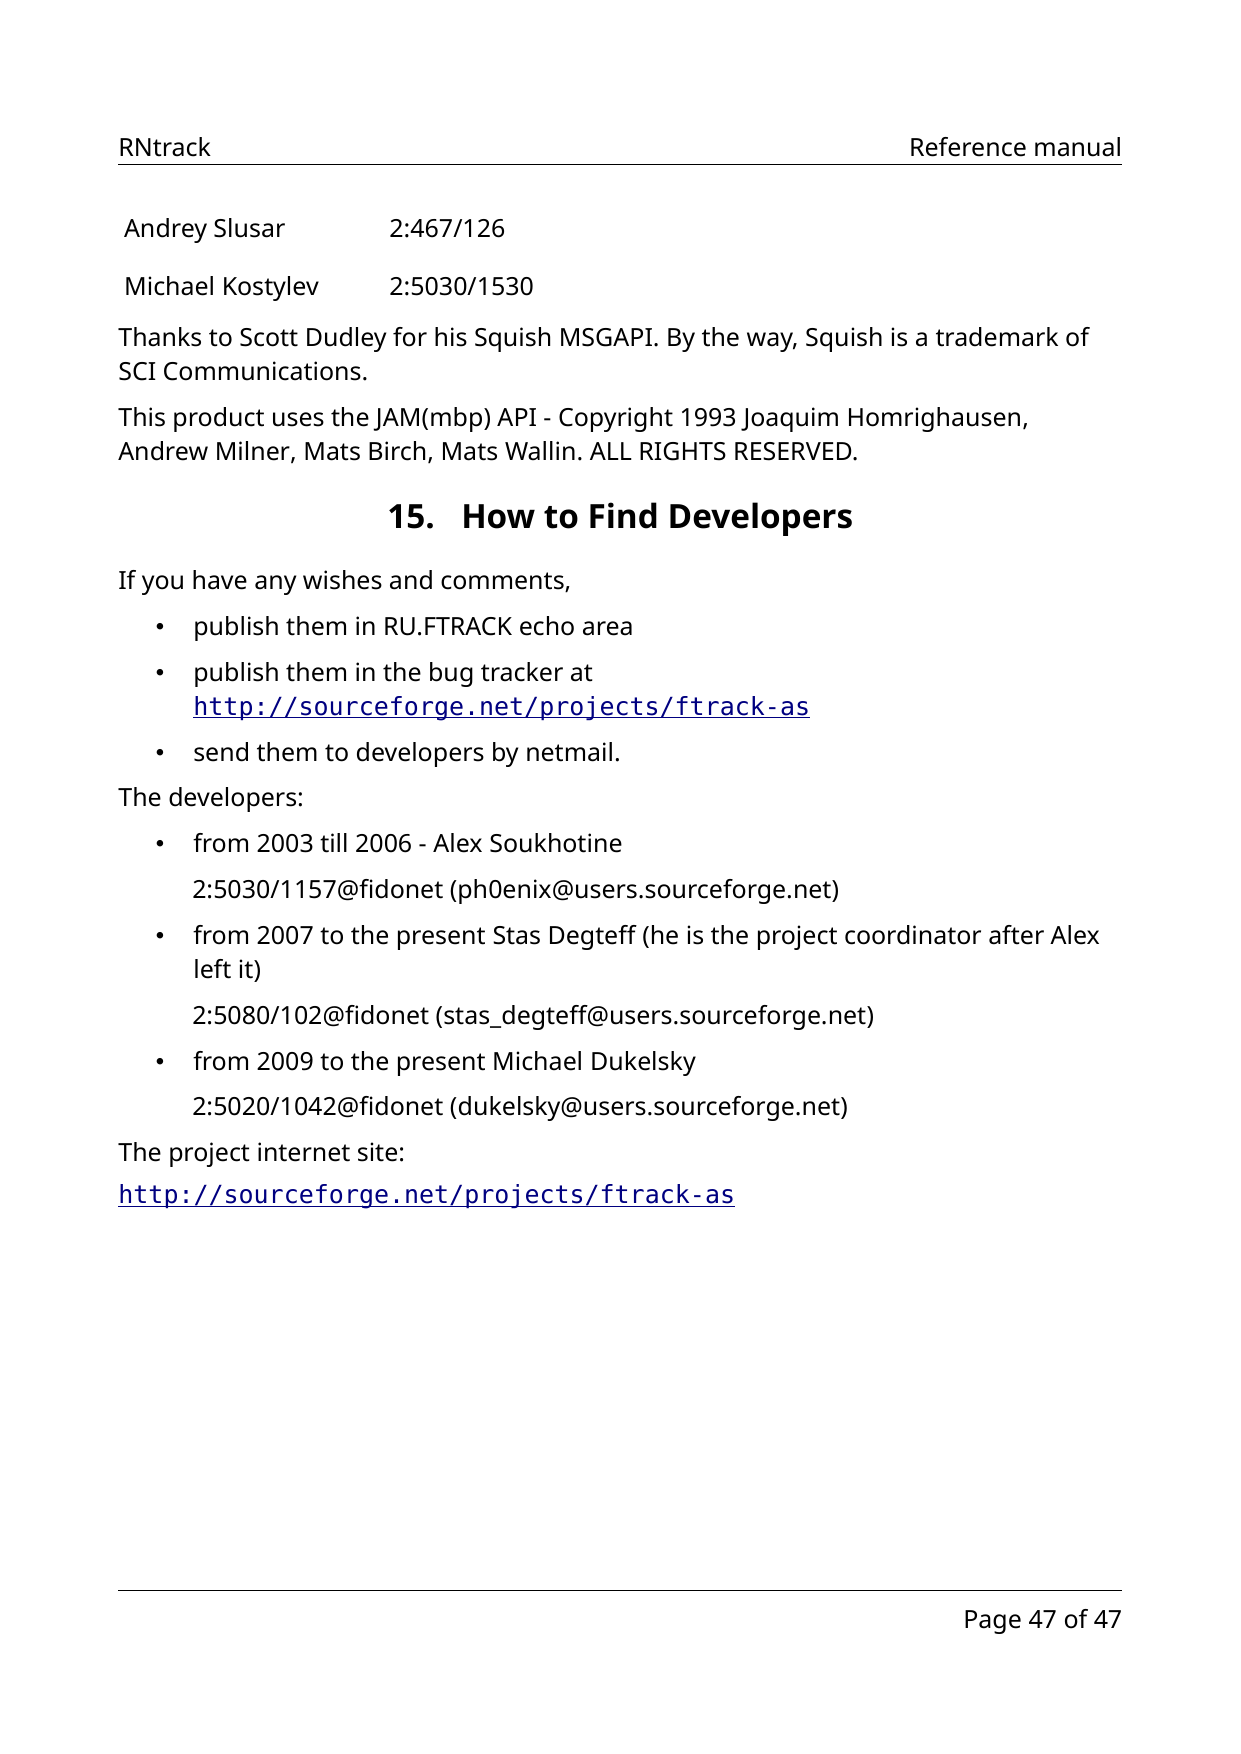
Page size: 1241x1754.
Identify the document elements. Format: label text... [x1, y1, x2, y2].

list from 2007 to the present Stas Degteff (he is the project coordinator after Alex left it) [156, 917, 1122, 986]
list from 2003 till 2006 - Alex Soukhotine [156, 826, 1122, 860]
list publish them in RU.FTRACK echo area [156, 608, 1122, 642]
text 2:5080/102@fidonet (stas_degteff@users.sourceforge.net) [192, 997, 1122, 1031]
subtitle How to Find Developers [118, 493, 1122, 538]
text http://sourceforge.net/projects/ftrack-as [118, 1181, 1122, 1210]
text If you have any wishes and comments, [118, 563, 1122, 597]
table_cell Michael Kostylev [118, 251, 383, 308]
table_cell 2:467/126 [383, 194, 1122, 251]
list send them to developers by netmail. [156, 734, 1122, 768]
text The developers: [118, 780, 1122, 814]
text The project internet site: [118, 1135, 1122, 1169]
text 2:5020/1042@fidonet (dukelsky@users.sourceforge.net) [192, 1089, 1122, 1123]
text This product uses the JAM(mbp) API - Copyright 1993 Joaquim Homrighausen, Andrew Milner, Mats Birch, Mats Wallin. ALL RIGHTS RESERVED. [118, 400, 1122, 468]
text Thanks to Scott Dudley for his Squish MSGAPI. By the way, Squish is a trademark of SCI Communications. [118, 320, 1122, 388]
list publish them in the bug tracker at http://sourceforge.net/projects/ftrack-as [156, 654, 1122, 722]
table_cell Andrey Slusar [118, 194, 383, 251]
list from 2009 to the present Michael Dukelsky [156, 1043, 1122, 1077]
text 2:5030/1157@fidonet (ph0enix@users.sourceforge.net) [192, 872, 1122, 906]
table_cell 2:5030/1530 [383, 251, 1122, 308]
